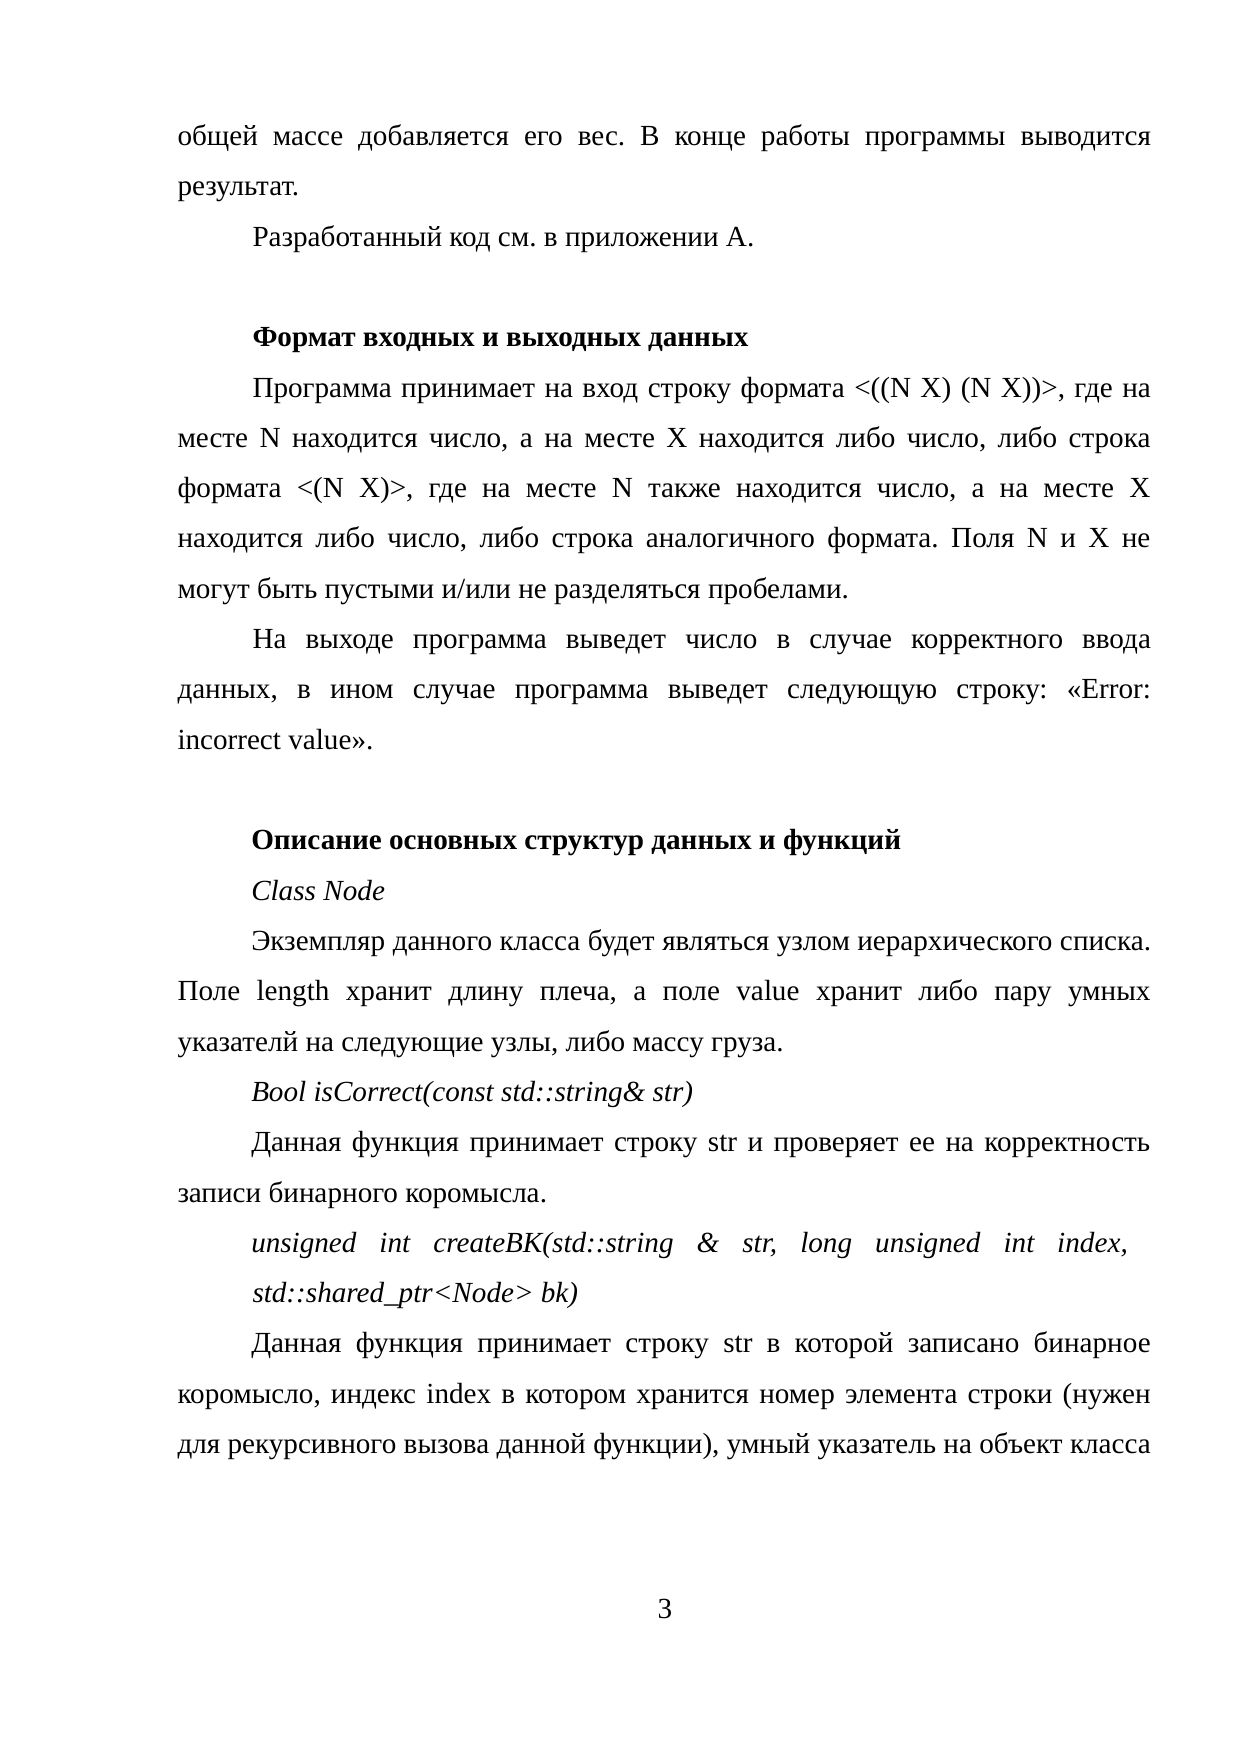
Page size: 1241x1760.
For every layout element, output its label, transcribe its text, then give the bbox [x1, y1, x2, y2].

text Программа принимает на вход строку формата <((N X) (N X))>, где на месте N находится число, а на месте X находится либо число, либо строка формата <(N X)>, где на месте N также находится число, а на месте X находится либо число, либо строка аналогичного формата. Поля N и X не могут быть пустыми и/или не разделяться пробелами. [177, 370, 1152, 604]
text Экземпляр данного класса будет являться узлом иерархического списка. Поле length хранит длину плеча, а поле value хранит либо пару умных указателй на следующие узлы, либо массу груза. [177, 923, 1152, 1057]
text Bool isCorrect(const std::string& str) [177, 1074, 1152, 1108]
text Данная функция принимает строку str и проверяет ее на корректность записи бинарного коромысла. [177, 1124, 1152, 1208]
text общей массе добавляется его вес. В конце работы программы выводится результат. [177, 118, 1152, 202]
text Данная функция принимает строку str в которой записано бинарное коромысло, индекс index в котором хранится номер элемента строки (нужен для рекурсивного вызова данной функции), умный указатель на объект класса [177, 1326, 1152, 1460]
subtitle Описание основных структур данных и функций [177, 822, 1152, 856]
text Разработанный код см. в приложении А. [177, 219, 1152, 252]
text На выходе программа выведет число в случае корректного ввода данных, в ином случае программа выведет следующую строку: «Error: incorrect value». [177, 621, 1152, 755]
text Class Node [177, 873, 1152, 906]
text unsigned int createBK(std::string & str, long unsigned int index, std::shared_ptr<Node> bk) [177, 1225, 1152, 1309]
text Формат входных и выходных данных [177, 319, 1152, 353]
